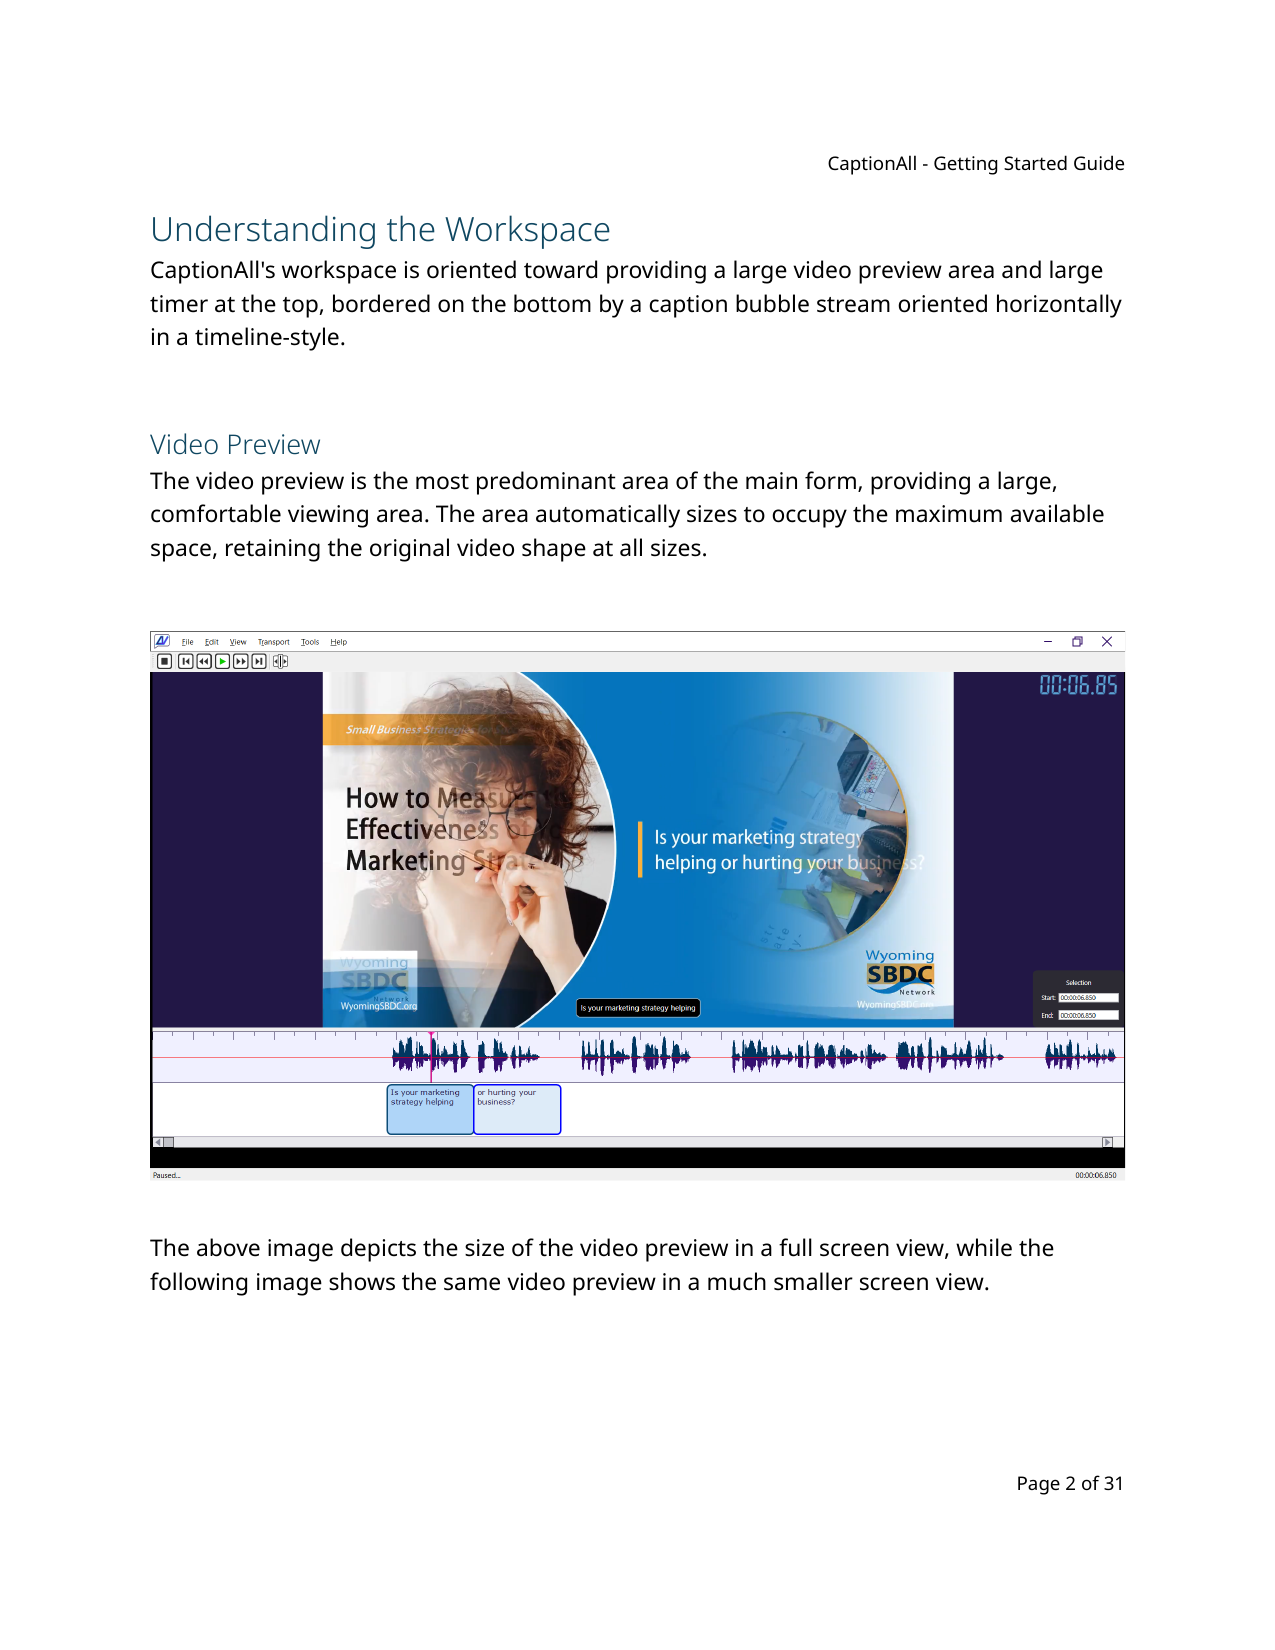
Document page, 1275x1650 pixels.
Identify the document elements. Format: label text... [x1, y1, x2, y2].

picture [150, 631, 1125, 1181]
text The video preview is the most predominant area of the main form, providing a large, comfortable viewing area. The area automatically sizes to occupy the maximum available space, retaining the original video shape at all sizes. [150, 465, 1125, 563]
text The above image depicts the size of the video preview in a full screen view, while the following image shows the same video preview in a much smaller screen view. [150, 1232, 1125, 1297]
subtitle Understanding the Workspace [150, 206, 1125, 251]
subtitle Video Preview [150, 425, 1125, 462]
text CaptionAll's workspace is oriented toward providing a large video preview area and large timer at the top, bordered on the bottom by a caption bubble stream oriented horizontally in a timeline-style. [150, 254, 1125, 352]
